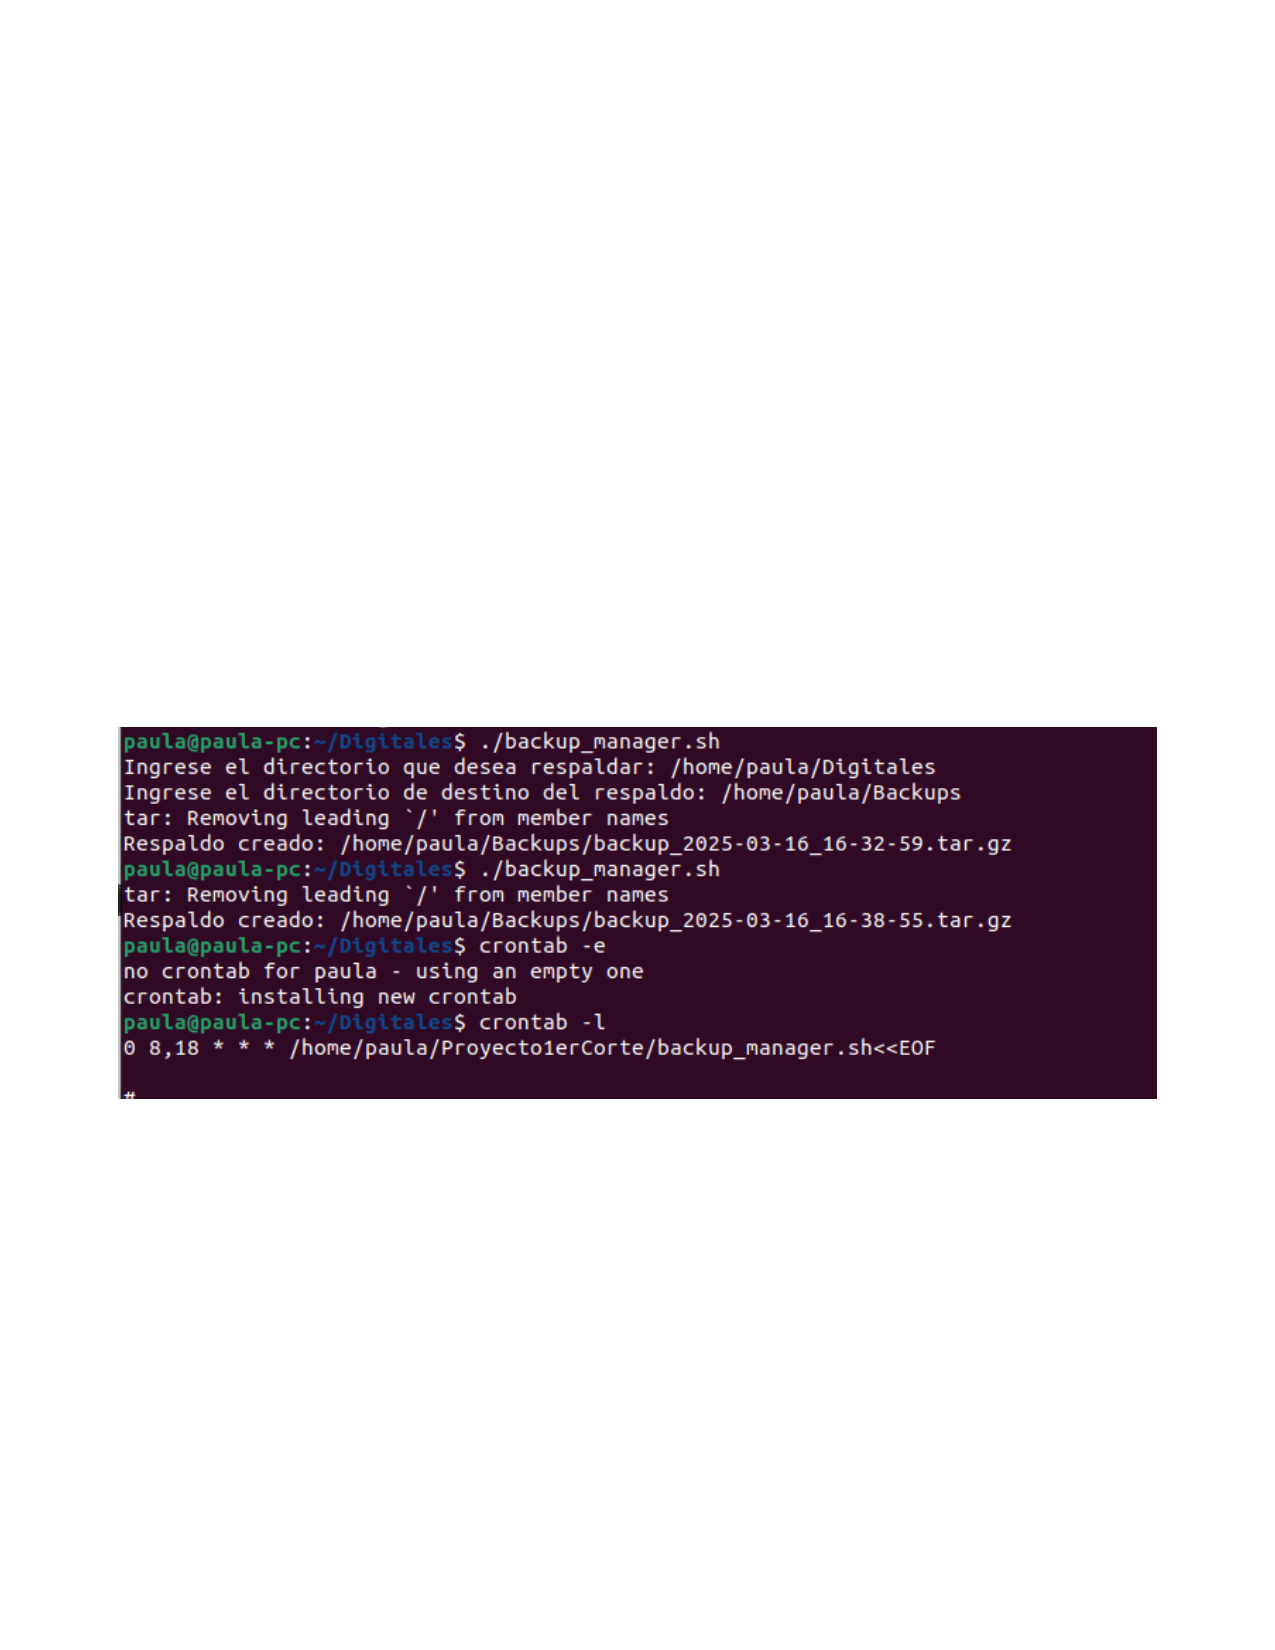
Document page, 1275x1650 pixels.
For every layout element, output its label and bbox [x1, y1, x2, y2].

picture [118, 727, 1157, 1099]
